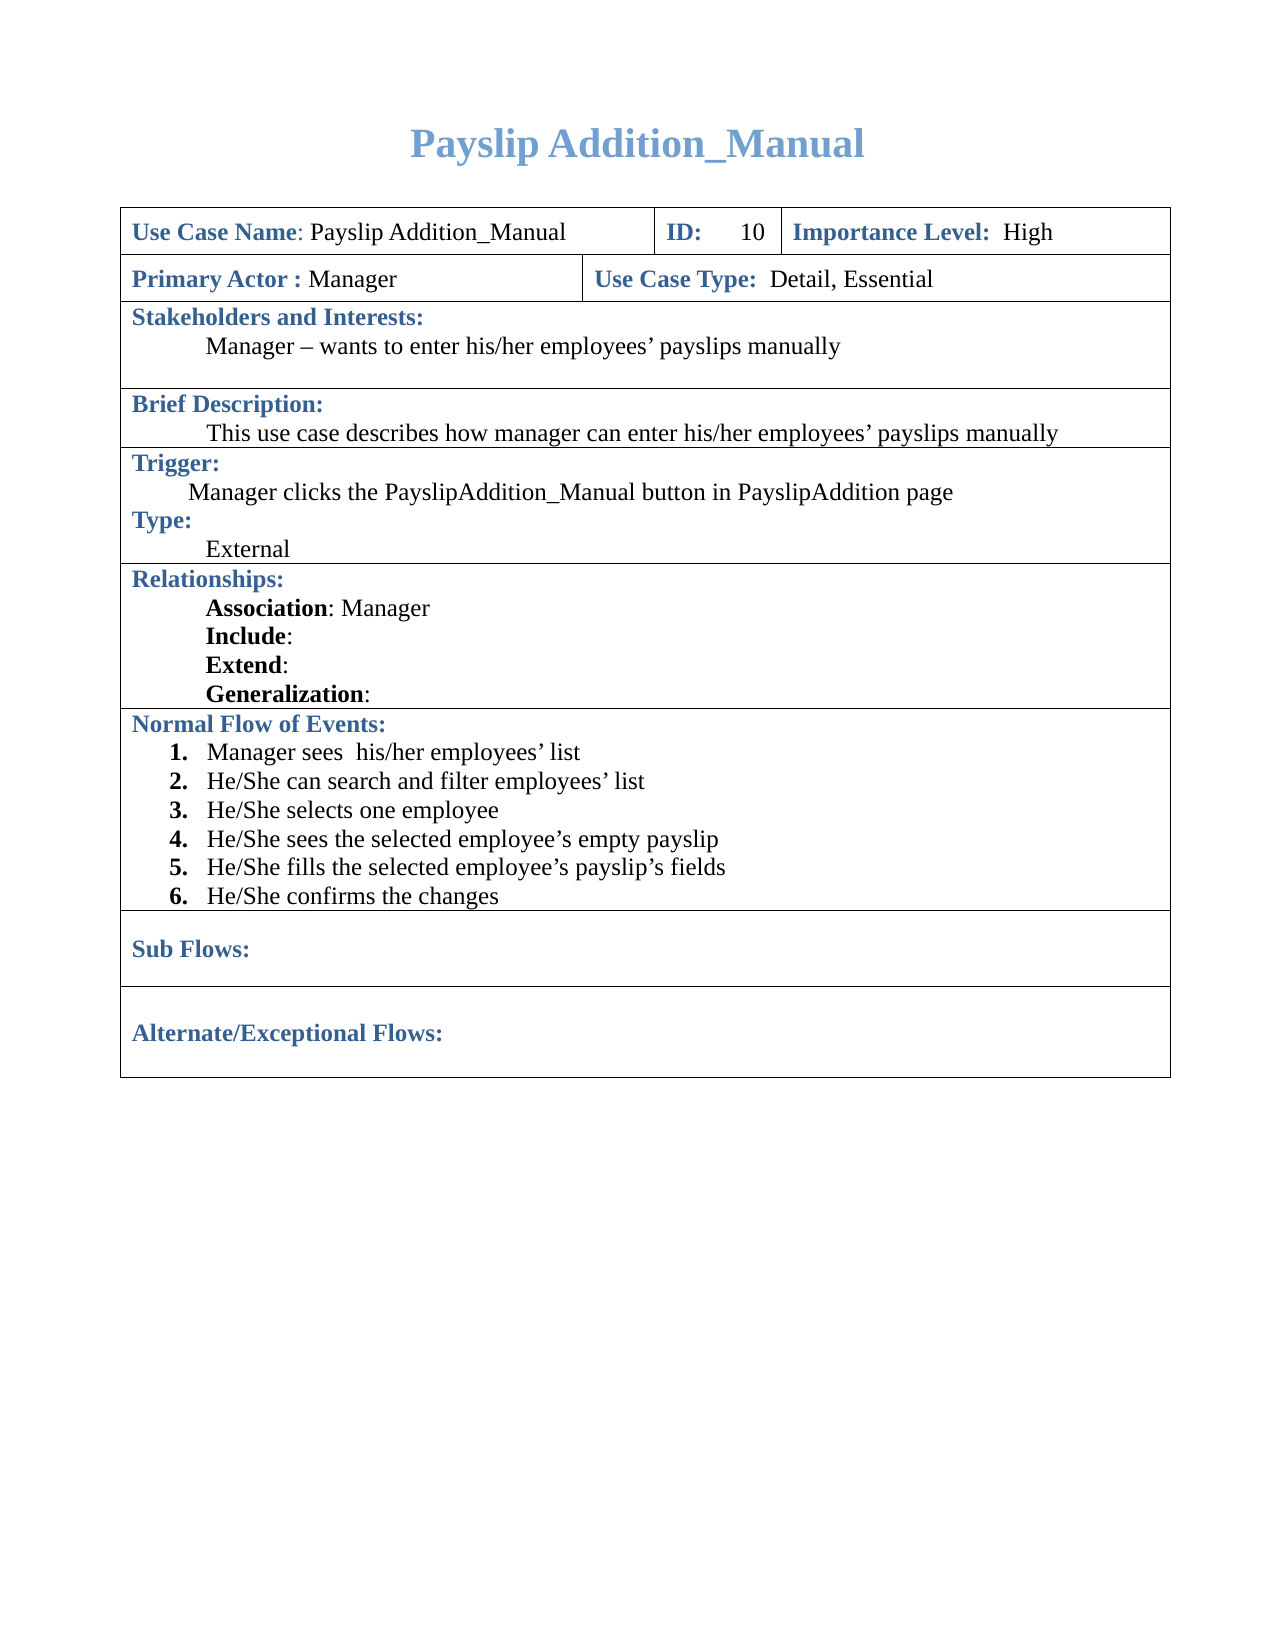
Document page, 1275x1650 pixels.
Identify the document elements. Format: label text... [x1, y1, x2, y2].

table_cell Normal Flow of Events: Manager sees his/her employees’ list He/She can search and filter employees’ list He/She selects one employee He/She sees the selected employee’s empty payslip He/She fills the selected employee’s payslip’s fields He/She confirms the changes [121, 709, 1170, 910]
table_cell Alternate/Exceptional Flows: [121, 987, 1170, 1077]
table_cell Sub Flows: [121, 911, 1170, 986]
table_cell Primary Actor : Manager [121, 255, 582, 301]
table_cell Relationships: Association: Manager Include: Extend: Generalization: [121, 564, 1170, 708]
table_cell Use Case Type: Detail, Essential [583, 255, 1170, 301]
table_header ID: 10 [655, 208, 781, 254]
table_header Importance Level: High [782, 208, 1170, 254]
title Payslip Addition_Manual [118, 118, 1157, 166]
table_cell Trigger: Manager clicks the PayslipAddition_Manual button in PayslipAddition page Type: External [121, 448, 1170, 563]
table_cell Brief Description: This use case describes how manager can enter his/her employees’ payslips manually [121, 389, 1170, 447]
table_header Use Case Name: Payslip Addition_Manual [121, 208, 654, 254]
table_cell Stakeholders and Interests: Manager – wants to enter his/her employees’ payslips manually [121, 302, 1170, 388]
